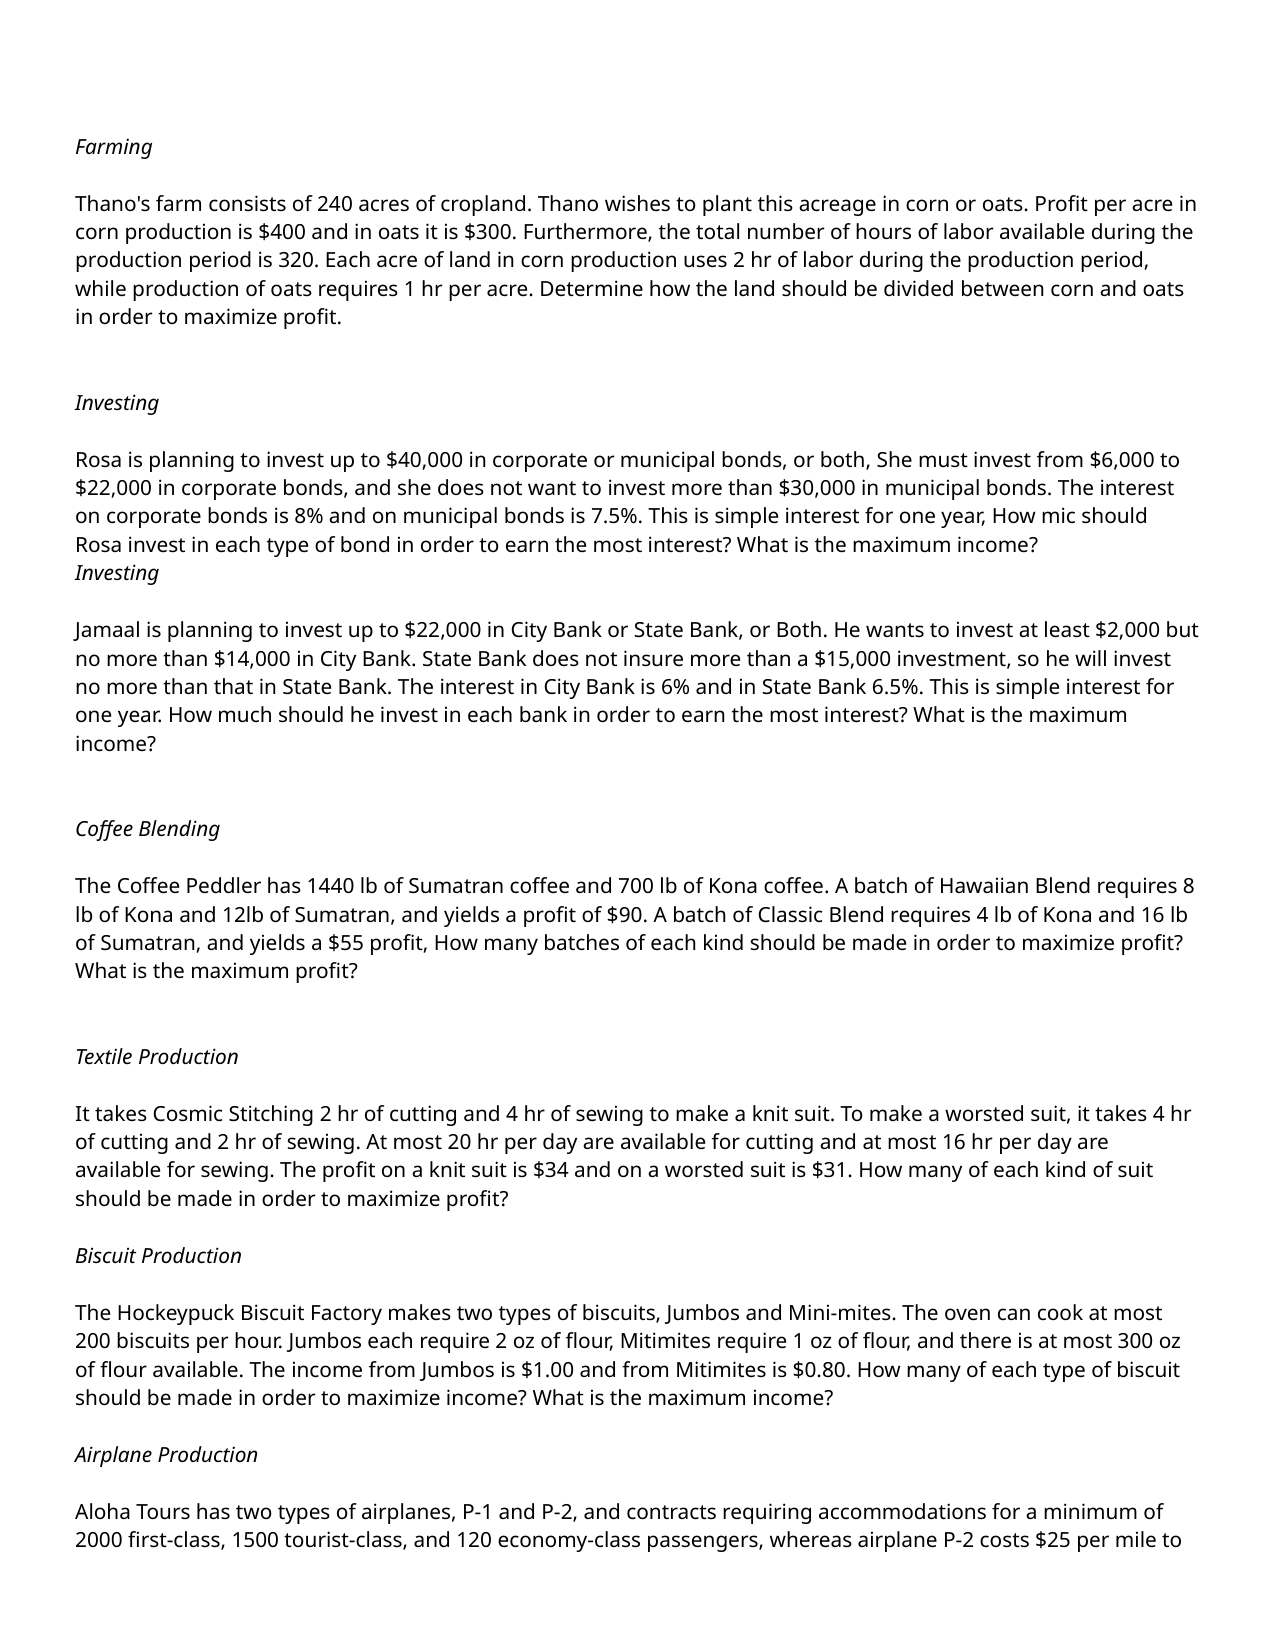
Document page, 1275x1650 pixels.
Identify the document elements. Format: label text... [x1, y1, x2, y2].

text Rosa is planning to invest up to $40,000 in corporate or municipal bonds, or both, She must invest from $6,000 to $22,000 in corporate bonds, and she does not want to invest more than $30,000 in municipal bonds. The interest on corporate bonds is 8% and on municipal bonds is 7.5%. This is simple interest for one year, How mic should Rosa invest in each type of bond in order to earn the most interest? What is the maximum income? [75, 445, 1200, 558]
text Jamaal is planning to invest up to $22,000 in City Bank or State Bank, or Both. He wants to invest at least $2,000 but no more than $14,000 in City Bank. State Bank does not insure more than a $15,000 investment, so he will invest no more than that in State Bank. The interest in City Bank is 6% and in State Bank 6.5%. This is simple interest for one year. How much should he invest in each bank in order to earn the most interest? What is the maximum income? [75, 615, 1200, 757]
text Thano's farm consists of 240 acres of cropland. Thano wishes to plant this acreage in corn or oats. Profit per acre in corn production is $400 and in oats it is $300. Furthermore, the total number of hours of labor available during the production period is 320. Each acre of land in corn production uses 2 hr of labor during the production period, while production of oats requires 1 hr per acre. Determine how the land should be divided between corn and oats in order to maximize profit. [75, 189, 1200, 331]
text It takes Cosmic Stitching 2 hr of cutting and 4 hr of sewing to make a knit suit. To make a worsted suit, it takes 4 hr of cutting and 2 hr of sewing. At most 20 hr per day are available for cutting and at most 16 hr per day are available for sewing. The profit on a knit suit is $34 and on a worsted suit is $31. How many of each kind of suit should be made in order to maximize profit? [75, 1099, 1200, 1212]
text Biscuit Production [75, 1241, 1200, 1269]
text Farming [75, 132, 1200, 160]
text Coffee Blending [75, 814, 1200, 843]
text Investing [75, 388, 1200, 416]
text The Hockeypuck Biscuit Factory makes two types of biscuits, Jumbos and Mini-mites. The oven can cook at most 200 biscuits per hour. Jumbos each require 2 oz of flour, Mitimites require 1 oz of flour, and there is at most 300 oz of flour available. The income from Jumbos is $1.00 and from Mitimites is $0.80. How many of each type of biscuit should be made in order to maximize income? What is the maximum income? [75, 1298, 1200, 1412]
text Textile Production [75, 1042, 1200, 1070]
text The Coffee Peddler has 1440 lb of Sumatran coffee and 700 lb of Kona coffee. A batch of Hawaiian Blend requires 8 lb of Kona and 12lb of Sumatran, and yields a profit of $90. A batch of Classic Blend requires 4 lb of Kona and 16 lb of Sumatran, and yields a $55 profit, How many batches of each kind should be made in order to maximize profit? What is the maximum profit? [75, 871, 1200, 985]
text Airplane Production [75, 1440, 1200, 1468]
text Aloha Tours has two types of airplanes, P-1 and P-2, and contracts requiring accommodations for a minimum of 2000 first-class, 1500 tourist-class, and 120 economy-class passengers, whereas airplane P-2 costs $25 per mile to [75, 1497, 1200, 1554]
text Investing [75, 558, 1200, 587]
